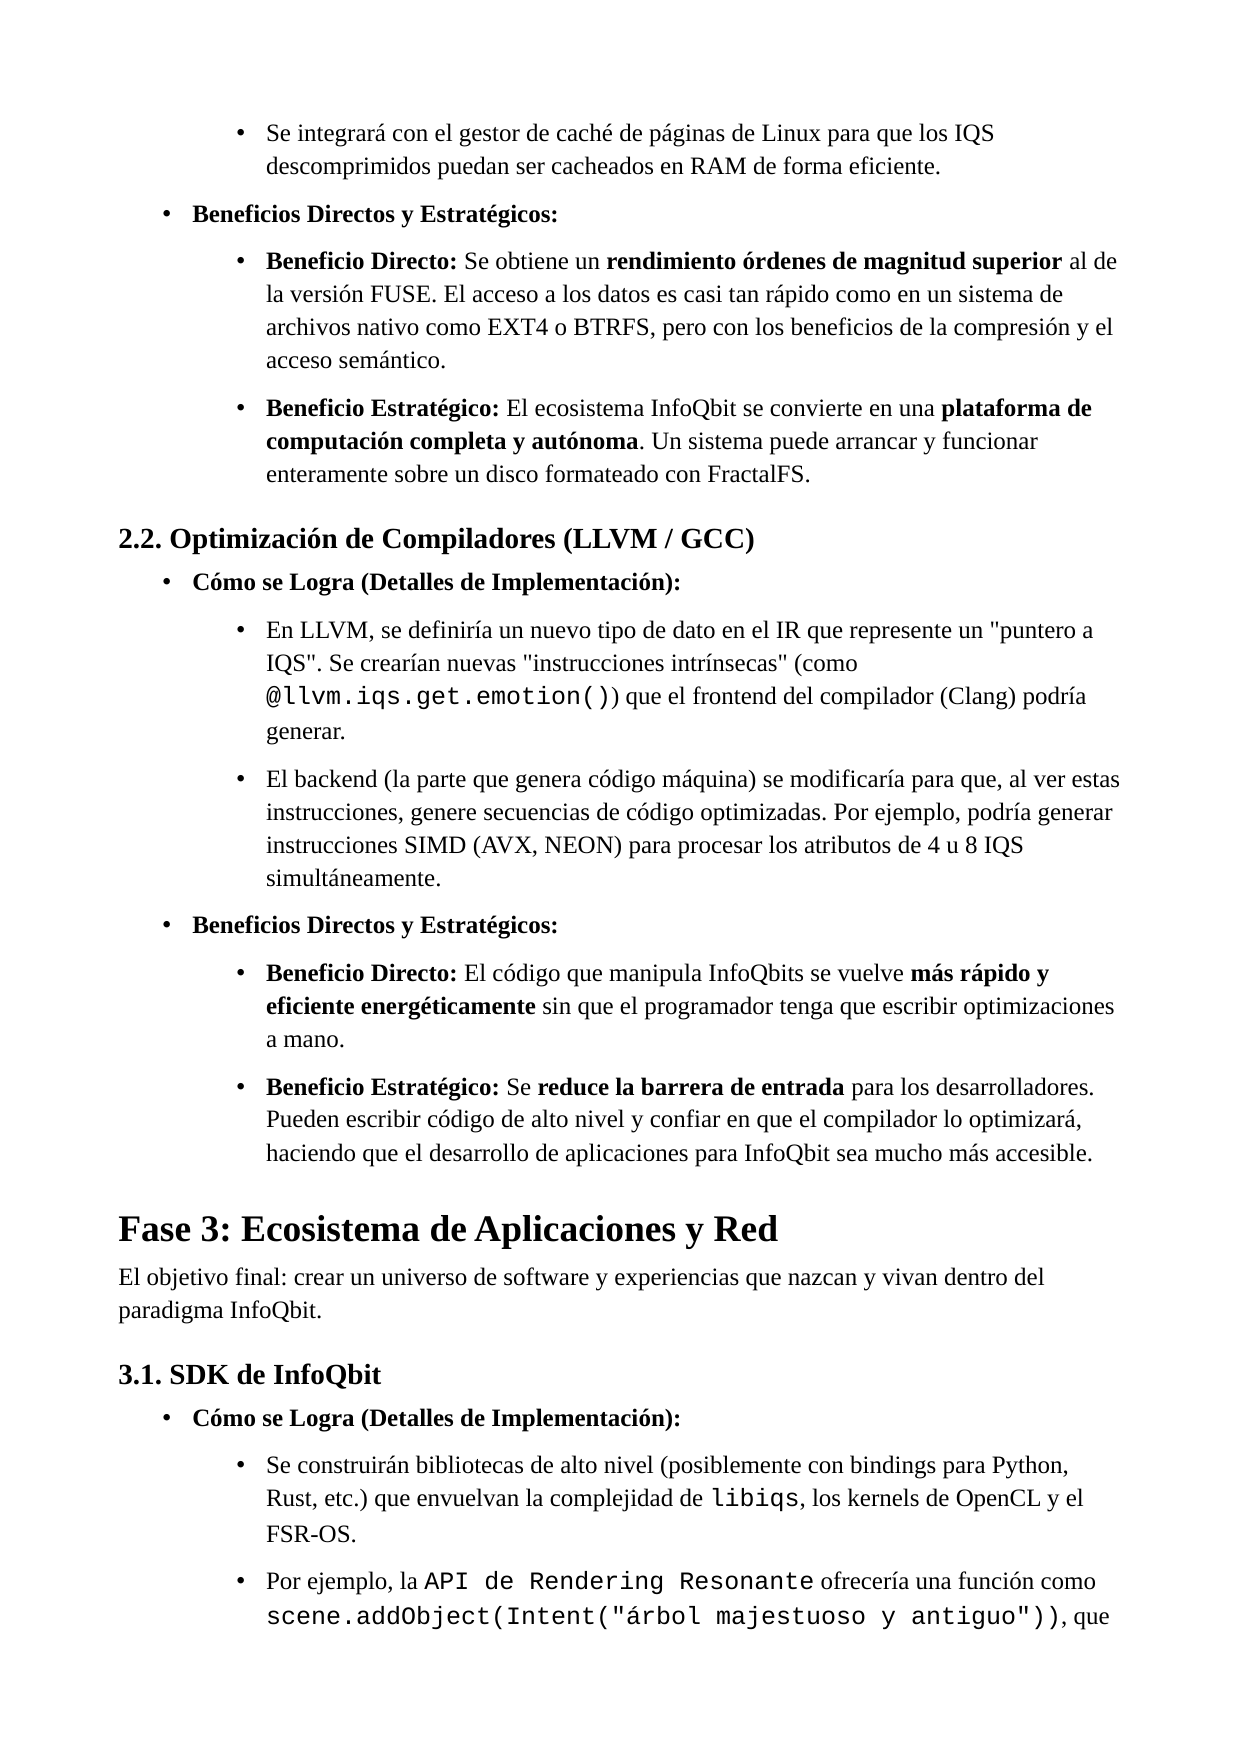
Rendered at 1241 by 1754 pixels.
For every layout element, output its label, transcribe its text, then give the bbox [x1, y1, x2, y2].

subtitle Fase 3: Ecosistema de Aplicaciones y Red [118, 1206, 1122, 1249]
list Se integrará con el gestor de caché de páginas de Linux para que los IQS descomprimidos puedan ser cacheados en RAM de forma eficiente. [236, 118, 1122, 180]
text El objetivo final: crear un universo de software y experiencias que nazcan y vivan dentro del paradigma InfoQbit. [118, 1262, 1122, 1323]
list Beneficio Estratégico: El ecosistema InfoQbit se convierte en una plataforma de computación completa y autónoma. Un sistema puede arrancar y funcionar enteramente sobre un disco formateado con FractalFS. [236, 393, 1122, 488]
list Por ejemplo, la API de Rendering Resonante ofrecería una función como scene.addObject(Intent("árbol majestuoso y antiguo")), que [236, 1566, 1122, 1632]
list El backend (la parte que genera código máquina) se modificaría para que, al ver estas instrucciones, genere secuencias de código optimizadas. Por ejemplo, podría generar instrucciones SIMD (AVX, NEON) para procesar los atributos de 4 u 8 IQS simultáneamente. [236, 764, 1122, 891]
list Beneficio Directo: Se obtiene un rendimiento órdenes de magnitud superior al de la versión FUSE. El acceso a los datos es casi tan rápido como en un sistema de archivos nativo como EXT4 o BTRFS, pero con los beneficios de la compresión y el acceso semántico. [236, 246, 1122, 374]
list Beneficios Directos y Estratégicos: [162, 910, 1122, 939]
list Se construirán bibliotecas de alto nivel (posiblemente con bindings para Python, Rust, etc.) que envuelvan la complejidad de libiqs, los kernels de OpenCL y el FSR-OS. [236, 1451, 1122, 1547]
list Beneficio Estratégico: Se reduce la barrera de entrada para los desarrolladores. Pueden escribir código de alto nivel y confiar en que el compilador lo optimizará, haciendo que el desarrollo de aplicaciones para InfoQbit sea mucho más accesible. [236, 1072, 1122, 1166]
list En LLVM, se definiría un nuevo tipo de dato en el IR que represente un "puntero a IQS". Se crearían nuevas "instrucciones intrínsecas" (como @llvm.iqs.get.emotion()) que el frontend del compilador (Clang) podría generar. [236, 615, 1122, 745]
subtitle 2.2. Optimización de Compiladores (LLVM / GCC) [118, 521, 1122, 555]
list Beneficios Directos y Estratégicos: [162, 199, 1122, 227]
subtitle 3.1. SDK de InfoQbit [118, 1357, 1122, 1390]
list Cómo se Logra (Detalles de Implementación): [162, 567, 1122, 596]
list Beneficio Directo: El código que manipula InfoQbits se vuelve más rápido y eficiente energéticamente sin que el programador tenga que escribir optimizaciones a mano. [236, 958, 1122, 1053]
list Cómo se Logra (Detalles de Implementación): [162, 1403, 1122, 1432]
